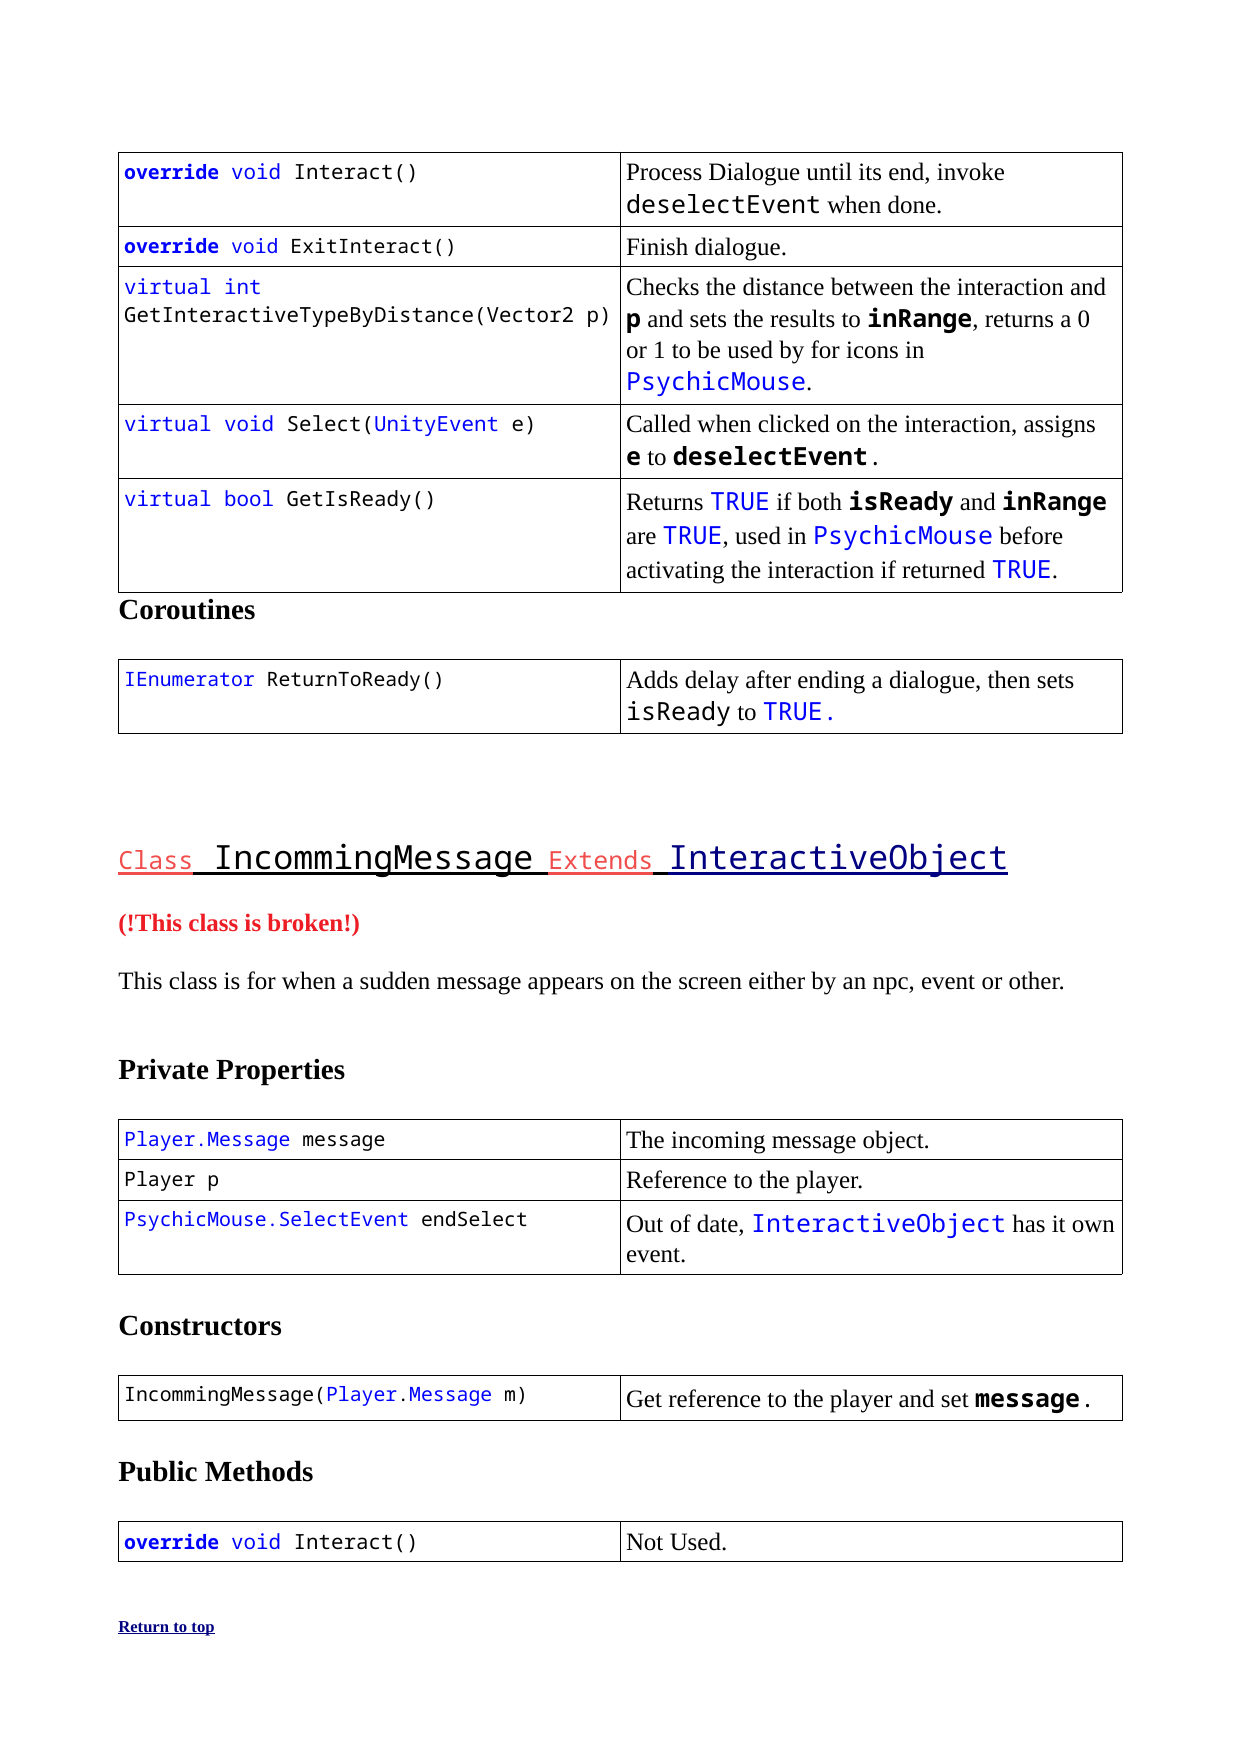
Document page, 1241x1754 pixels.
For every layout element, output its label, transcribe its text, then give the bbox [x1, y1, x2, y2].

table_header virtual void Select(UnityEvent e) [119, 405, 620, 478]
text This class is for when a sudden message appears on the screen either by an npc, event or other. [118, 966, 1122, 994]
table_header override void Interact() [119, 1522, 620, 1561]
table_cell virtual int GetInteractiveTypeByDistance(Vector2 p) [119, 267, 620, 403]
table_cell override void ExitInteract() [119, 227, 620, 266]
table_header The incoming message object. [621, 1120, 1122, 1159]
table_header Process Dialogue until its end, invoke deselectEvent when done. [621, 153, 1122, 226]
table_cell Player p [119, 1160, 620, 1200]
table_cell Checks the distance between the interaction and p and sets the results to inRange, returns a 0 or 1 to be used by for icons in PsychicMouse. [621, 267, 1122, 403]
table_cell Reference to the player. [621, 1160, 1122, 1200]
text Public Methods [118, 1454, 1122, 1488]
table_header Not Used. [621, 1522, 1122, 1561]
text Constructors [118, 1308, 1122, 1341]
table_header Get reference to the player and set message. [621, 1376, 1122, 1420]
table_cell virtual bool GetIsReady() [119, 479, 620, 592]
table_header Adds delay after ending a dialogue, then sets isReady to TRUE. [621, 660, 1122, 733]
text Coroutines [118, 593, 1122, 625]
table_cell Out of date, InteractiveObject has it own event. [621, 1201, 1122, 1274]
text Private Properties [118, 1052, 1122, 1086]
table_cell Finish dialogue. [621, 227, 1122, 266]
table_header IncommingMessage(Player.Message m) [119, 1376, 620, 1420]
table_header override void Interact() [119, 153, 620, 226]
table_header Player.Message message [119, 1120, 620, 1159]
text (!This class is broken!) [118, 908, 1122, 937]
table_header IEnumerator ReturnToReady() [119, 660, 620, 733]
text Class IncommingMessage Extends InteractiveObject [118, 834, 1122, 879]
table_cell Returns TRUE if both isReady and inRange are TRUE, used in PsychicMouse before activating the interaction if returned TRUE. [621, 479, 1122, 592]
table_cell PsychicMouse.SelectEvent endSelect [119, 1201, 620, 1274]
table_header Called when clicked on the interaction, assigns e to deselectEvent. [621, 405, 1122, 478]
